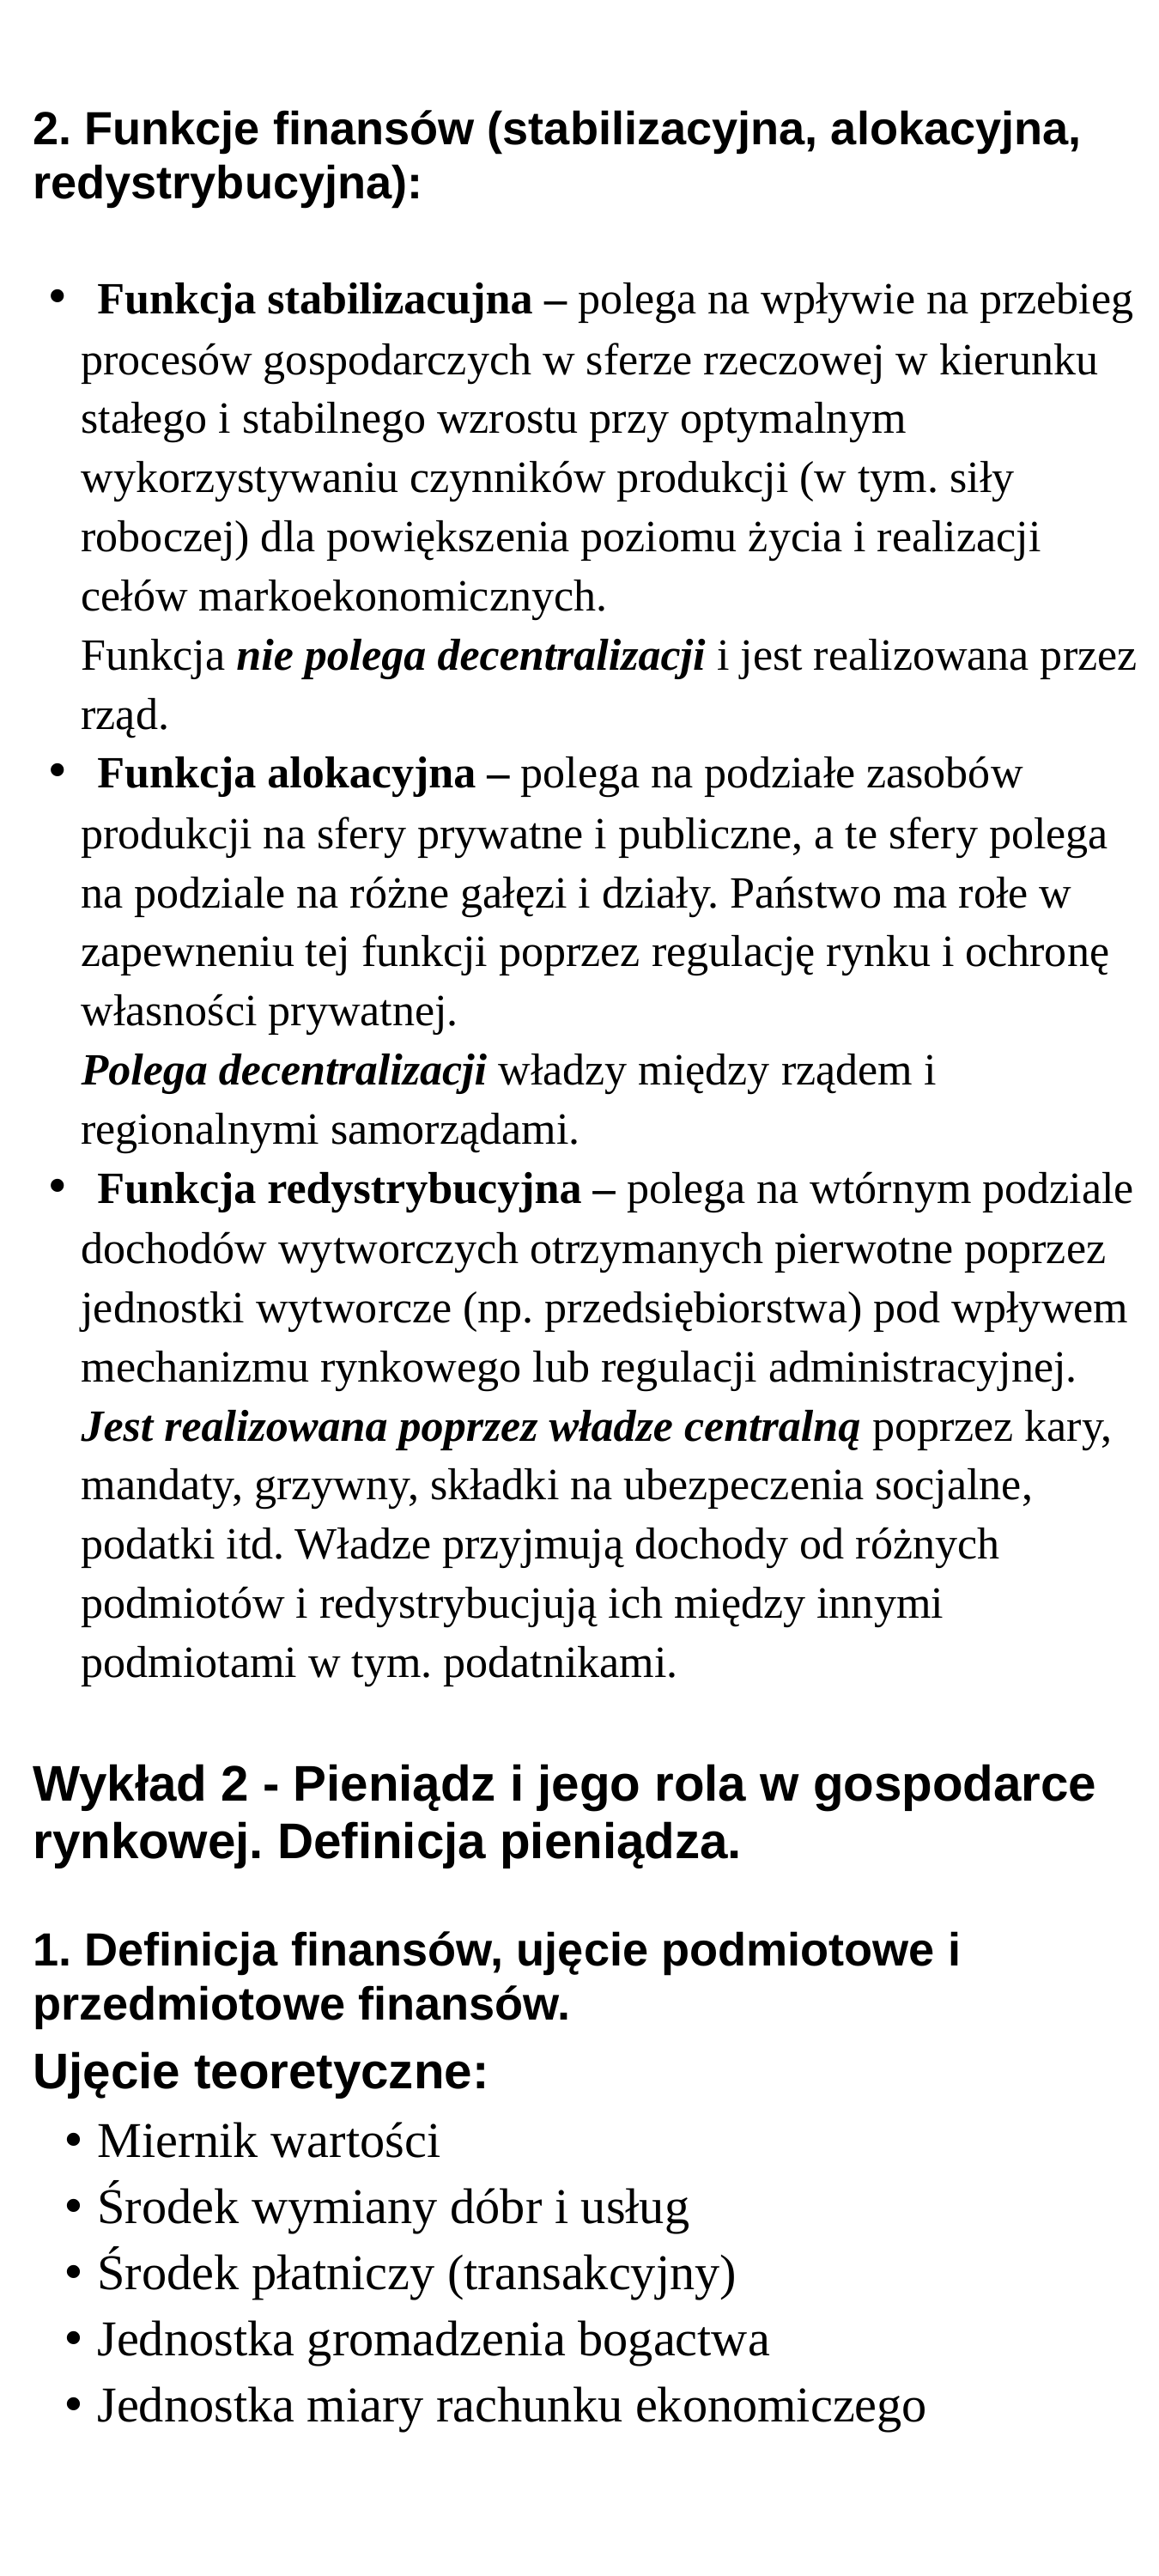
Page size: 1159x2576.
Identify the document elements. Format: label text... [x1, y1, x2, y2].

subtitle 2. Funkcje finansów (stabilizacyjna, alokacyjna, redystrybucyjna): [33, 101, 1119, 209]
list Funkcja alokacyjna – polega na podziałe zasobów produkcji na sfery prywatne i publiczne, a te sfery polega na podziale na różne gałęzi i działy. Państwo ma rołe w zapewneniu tej funkcji poprzez regulację rynku i ochronę własności prywatnej. [49, 746, 1143, 1036]
list Miernik wartości [65, 2111, 1119, 2168]
list Funkcja nie polega decentralizacji i jest realizowana przez rząd. [49, 629, 1143, 738]
list Funkcja redystrybucyjna – polega na wtórnym podziale dochodów wytworczych otrzymanych pierwotne poprzez jednostki wytworcze (np. przedsiębiorstwa) pod wpływem mechanizmu rynkowego lub regulacji administracyjnej. Jest realizowana poprzez władze centralną poprzez kary, mandaty, grzywny, składki na ubezpeczenia socjalne, podatki itd. Władze przyjmują dochody od różnych podmiotów i redystrybucjują ich między innymi podmiotami w tym. podatnikami. [49, 1162, 1143, 1687]
subtitle Ujęcie teoretyczne: [33, 2042, 1119, 2099]
list Polega decentralizacji władzy między rządem i regionalnymi samorządami. [49, 1043, 1143, 1154]
list Jednostka gromadzenia bogactwa [65, 2309, 1119, 2366]
subtitle 1. Definicja finansów, ujęcie podmiotowe i przedmiotowe finansów. [33, 1923, 1119, 2029]
subtitle Wykład 2 - Pieniądz i jego rola w gospodarce rynkowej. Definicja pieniądza. [33, 1753, 1119, 1869]
list Jednostka miary rachunku ekonomiczego [65, 2375, 1119, 2433]
list Funkcja stabilizacujna – polega na wpływie na przebieg procesów gospodarczych w sferze rzeczowej w kierunku stałego i stabilnego wzrostu przy optymalnym wykorzystywaniu czynników produkcji (w tym. siły roboczej) dla powiększenia poziomu życia i realizacji cełów markoekonomicznych. [49, 272, 1143, 621]
list Środek płatniczy (transakcyjny) [65, 2243, 1119, 2300]
list Środek wymiany dóbr i usług [65, 2177, 1119, 2234]
